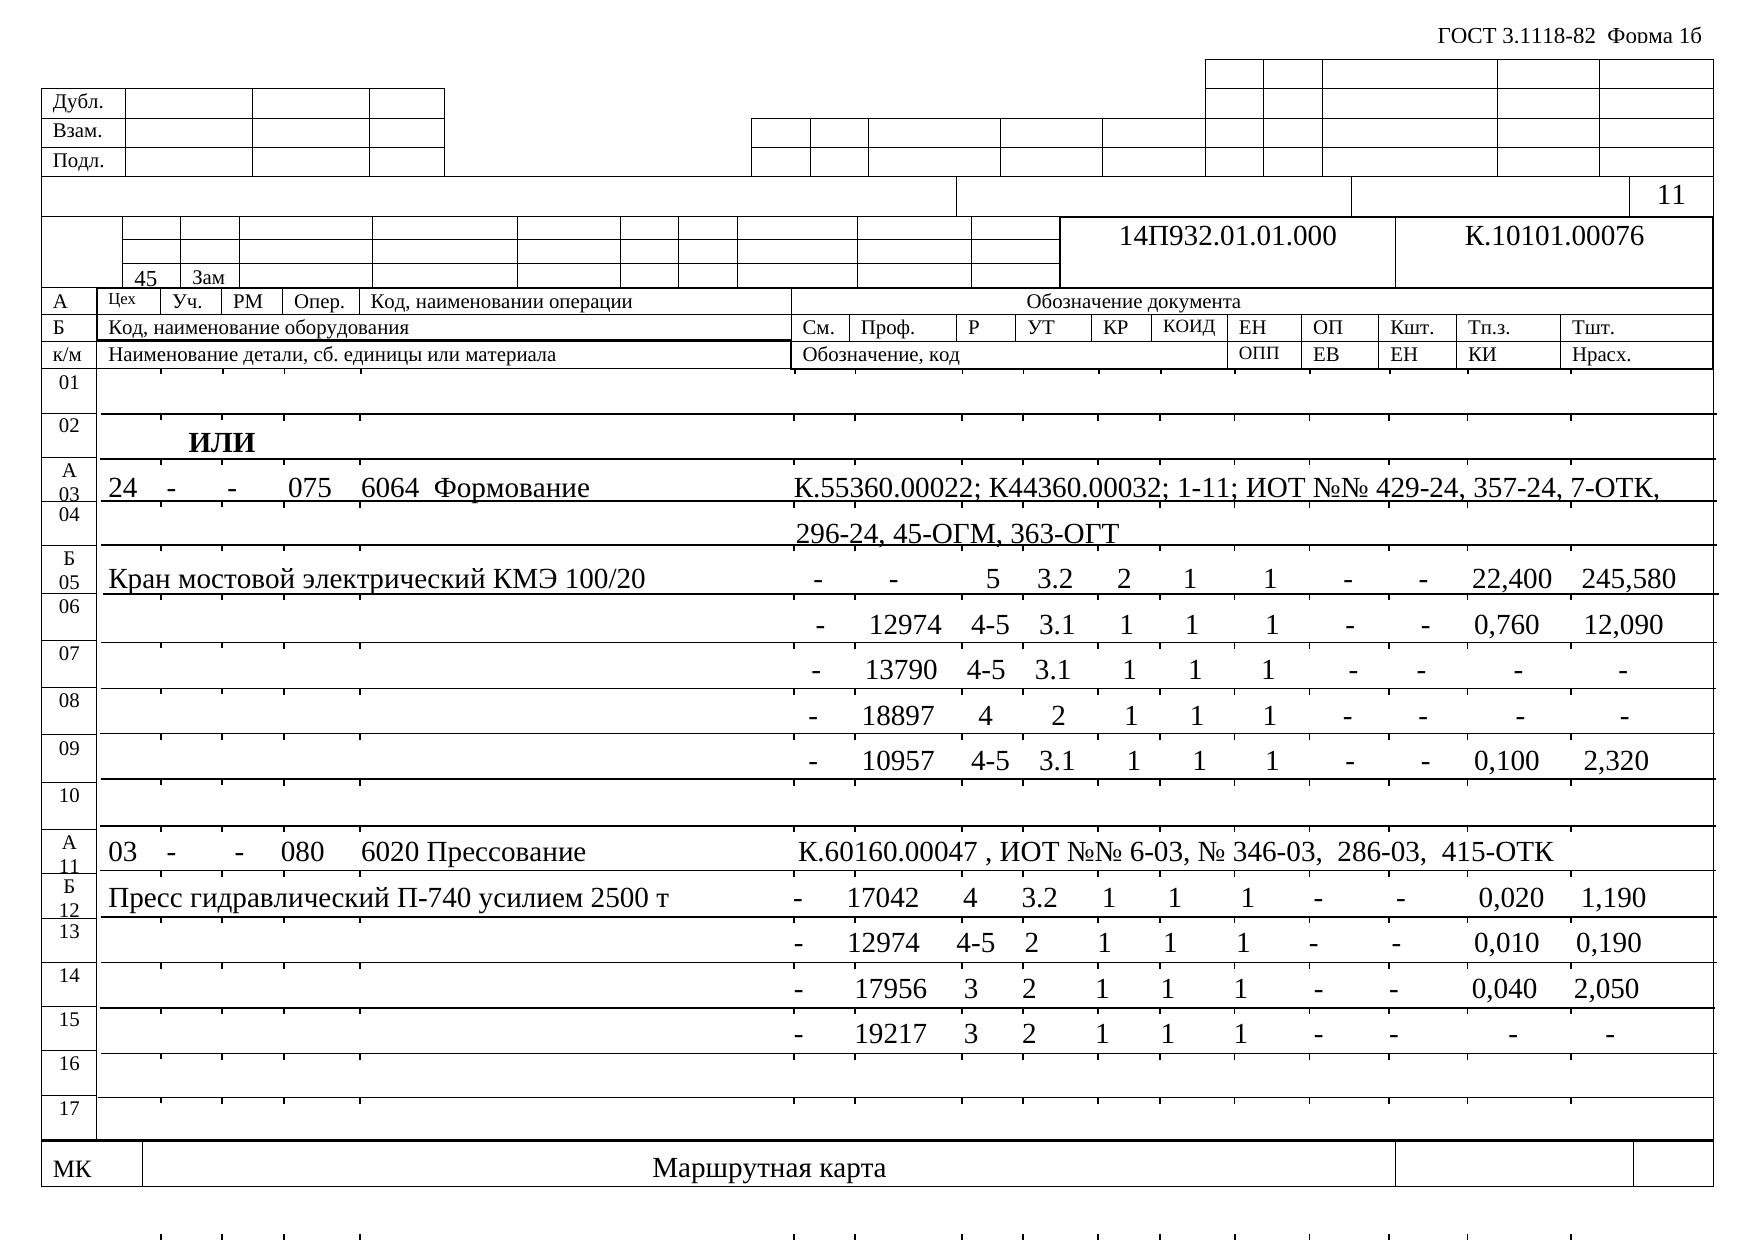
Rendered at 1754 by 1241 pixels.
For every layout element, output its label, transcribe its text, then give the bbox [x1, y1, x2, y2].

table_cell [738, 217, 857, 239]
table_cell Обозначение, код [792, 342, 1227, 368]
table_cell [679, 264, 737, 287]
table_cell Тшт. [1561, 315, 1712, 341]
table_cell [445, 88, 692, 117]
table_cell [679, 217, 737, 239]
table_header [1264, 60, 1322, 88]
table_cell ОП [1302, 315, 1378, 341]
table_cell [1264, 148, 1322, 176]
table_cell [181, 217, 239, 239]
table_cell [1352, 177, 1629, 216]
table_cell Опер. [283, 289, 359, 314]
table_cell [621, 240, 678, 263]
table_cell [811, 119, 868, 147]
table_cell Тп.з. [1457, 315, 1560, 341]
table_cell 09 [42, 735, 96, 782]
table_cell [253, 89, 369, 117]
table_cell Маршрутная карта [143, 1142, 1395, 1186]
table_cell [253, 148, 369, 176]
table_cell К.10101.00076 [1396, 218, 1712, 287]
table_cell [42, 177, 956, 216]
table_cell 14П932.01.01.000 [1061, 218, 1395, 287]
table_cell [370, 148, 444, 176]
table_cell 14 [42, 963, 96, 1006]
table_cell 02 [42, 414, 96, 457]
table_cell [972, 217, 1059, 239]
table_cell Обозначение документа [792, 289, 1712, 314]
table_cell [126, 119, 252, 147]
table_cell ЕН [1379, 342, 1456, 368]
table_cell [42, 217, 122, 287]
table_cell [738, 264, 857, 287]
table_cell [692, 88, 1205, 117]
table_cell Взам. [42, 119, 125, 147]
table_cell [123, 217, 180, 239]
table_cell [1323, 148, 1497, 176]
table_cell Б 12 [42, 874, 96, 917]
table_cell [1001, 148, 1102, 176]
table_cell МК [42, 1142, 142, 1186]
table_cell [957, 177, 1351, 216]
table_cell 16 [42, 1051, 96, 1094]
table_cell [518, 217, 620, 239]
table_cell Подл. [42, 148, 125, 176]
table_cell [1323, 119, 1497, 147]
table_cell [1634, 1142, 1713, 1186]
table_cell [373, 240, 517, 263]
table_cell 13 [42, 919, 96, 962]
table_cell А [42, 288, 96, 314]
table_cell Р [957, 315, 1015, 341]
table_header [1206, 60, 1263, 88]
table_cell [240, 264, 372, 287]
table_cell [1396, 1142, 1633, 1186]
table_cell [1498, 89, 1599, 117]
table_cell [1103, 148, 1205, 176]
table_cell Нрасх. [1561, 342, 1712, 368]
table_cell [445, 118, 751, 176]
table_cell [1498, 148, 1599, 176]
table_cell [738, 240, 857, 263]
table_cell [1206, 89, 1263, 117]
table_cell [1498, 119, 1599, 147]
table_header [41, 59, 1205, 88]
table_cell [240, 217, 372, 239]
table_cell Код, наименование оборудования [98, 315, 791, 339]
table_cell [679, 240, 737, 263]
table_cell [858, 240, 971, 263]
table_cell Проф. [850, 315, 956, 341]
table_cell А 03 [42, 458, 96, 501]
table_cell [370, 89, 444, 117]
table_cell УТ [1016, 315, 1091, 341]
table_header [1600, 60, 1713, 88]
table_cell РМ [222, 289, 282, 314]
table_cell [1103, 119, 1205, 147]
table_cell КИ [1457, 342, 1560, 368]
table_cell 06 [42, 594, 96, 640]
table_cell [972, 264, 1059, 287]
table_cell 15 [42, 1007, 96, 1050]
table_cell [126, 89, 252, 117]
table_cell [752, 148, 810, 176]
table_header [1498, 60, 1599, 88]
table_cell Код, наименовании операции [360, 289, 791, 314]
table_cell [1600, 119, 1713, 147]
table_cell [1001, 119, 1102, 147]
table_cell [123, 240, 180, 263]
table_cell [869, 119, 1000, 147]
table_cell 04 [42, 502, 96, 545]
table_cell [1206, 119, 1263, 147]
table_cell ЕН [1228, 315, 1301, 341]
table_cell ИЛИ 24 - - 075 6064 Формование К.55360.00022; К44360.00032; 1-11; ИОТ №№ 429-24, 357-24, 7-ОТК, 296-24, 45-ОГМ, 363-ОГТ Кран мостовой электрический КМЭ 100/20 - - 5 3.2 2 1 1 - - 22,400 245,580 - 12974 4-5 3.1 1 1 1 - - 0,760 12,090 - 13790 4-5 3.1 1 1 1 - - - - - 18897 4 2 1 1 1 - - - - - 10957 4-5 3.1 1 1 1 - - 0,100 2,320 03 - - 080 6020 Прессование К.60160.00047 , ИОТ №№ 6-03, № 346-03, 286-03, 415-ОТК Пресс гидравлический П-740 усилием 2500 т - 17042 4 3.2 1 1 1 - - 0,020 1,190 - 12974 4-5 2 1 1 1 - - 0,010 0,190 - 17956 3 2 1 1 1 - - 0,040 2,050 - 19217 3 2 1 1 1 - - - - [97, 369, 1713, 1139]
table_cell См.. [792, 315, 849, 341]
table_cell ЕВ [1302, 342, 1378, 368]
table_cell 10 [42, 783, 96, 829]
table_cell 08 [42, 688, 96, 734]
table_cell [1323, 89, 1497, 117]
table_header [1323, 60, 1497, 88]
table_cell Кшт. [1379, 315, 1456, 341]
table_cell [373, 264, 517, 287]
table_cell [253, 119, 369, 147]
table_cell [858, 264, 971, 287]
table_cell Наименование детали, сб. единицы или материала [97, 342, 790, 368]
table_cell [518, 264, 620, 287]
table_cell 45 [123, 264, 180, 287]
table_cell к/м [42, 342, 96, 368]
table_cell [858, 217, 971, 239]
table_cell [1600, 148, 1713, 176]
table_cell 07 [42, 641, 96, 687]
table_cell 17 [42, 1096, 96, 1139]
table_cell 01 [42, 369, 96, 412]
table_cell [126, 148, 252, 176]
table_cell Б 05 [42, 546, 96, 592]
table_cell [518, 240, 620, 263]
table_cell [181, 240, 239, 263]
table_cell КР [1092, 315, 1151, 341]
table_cell [752, 119, 810, 147]
table_cell 11 [1630, 177, 1713, 216]
table_cell [972, 240, 1059, 263]
table_cell Зам [181, 264, 239, 287]
table_cell А 11 [42, 830, 96, 873]
table_cell [621, 264, 678, 287]
table_cell [1264, 89, 1322, 117]
table_cell Дубл. [42, 89, 125, 117]
table_cell [373, 217, 517, 239]
table_cell [370, 119, 444, 147]
table_cell ОПП [1228, 342, 1301, 368]
table_cell Уч. [161, 289, 221, 314]
table_cell [1600, 89, 1713, 117]
table_cell [811, 148, 868, 176]
table_cell [1264, 119, 1322, 147]
table_cell [869, 148, 1000, 176]
table_cell Цех [98, 289, 160, 314]
table_cell Б [42, 315, 96, 341]
table_cell КОИД [1152, 315, 1227, 341]
table_cell [240, 240, 372, 263]
table_cell [621, 217, 678, 239]
table_cell [1206, 148, 1263, 176]
